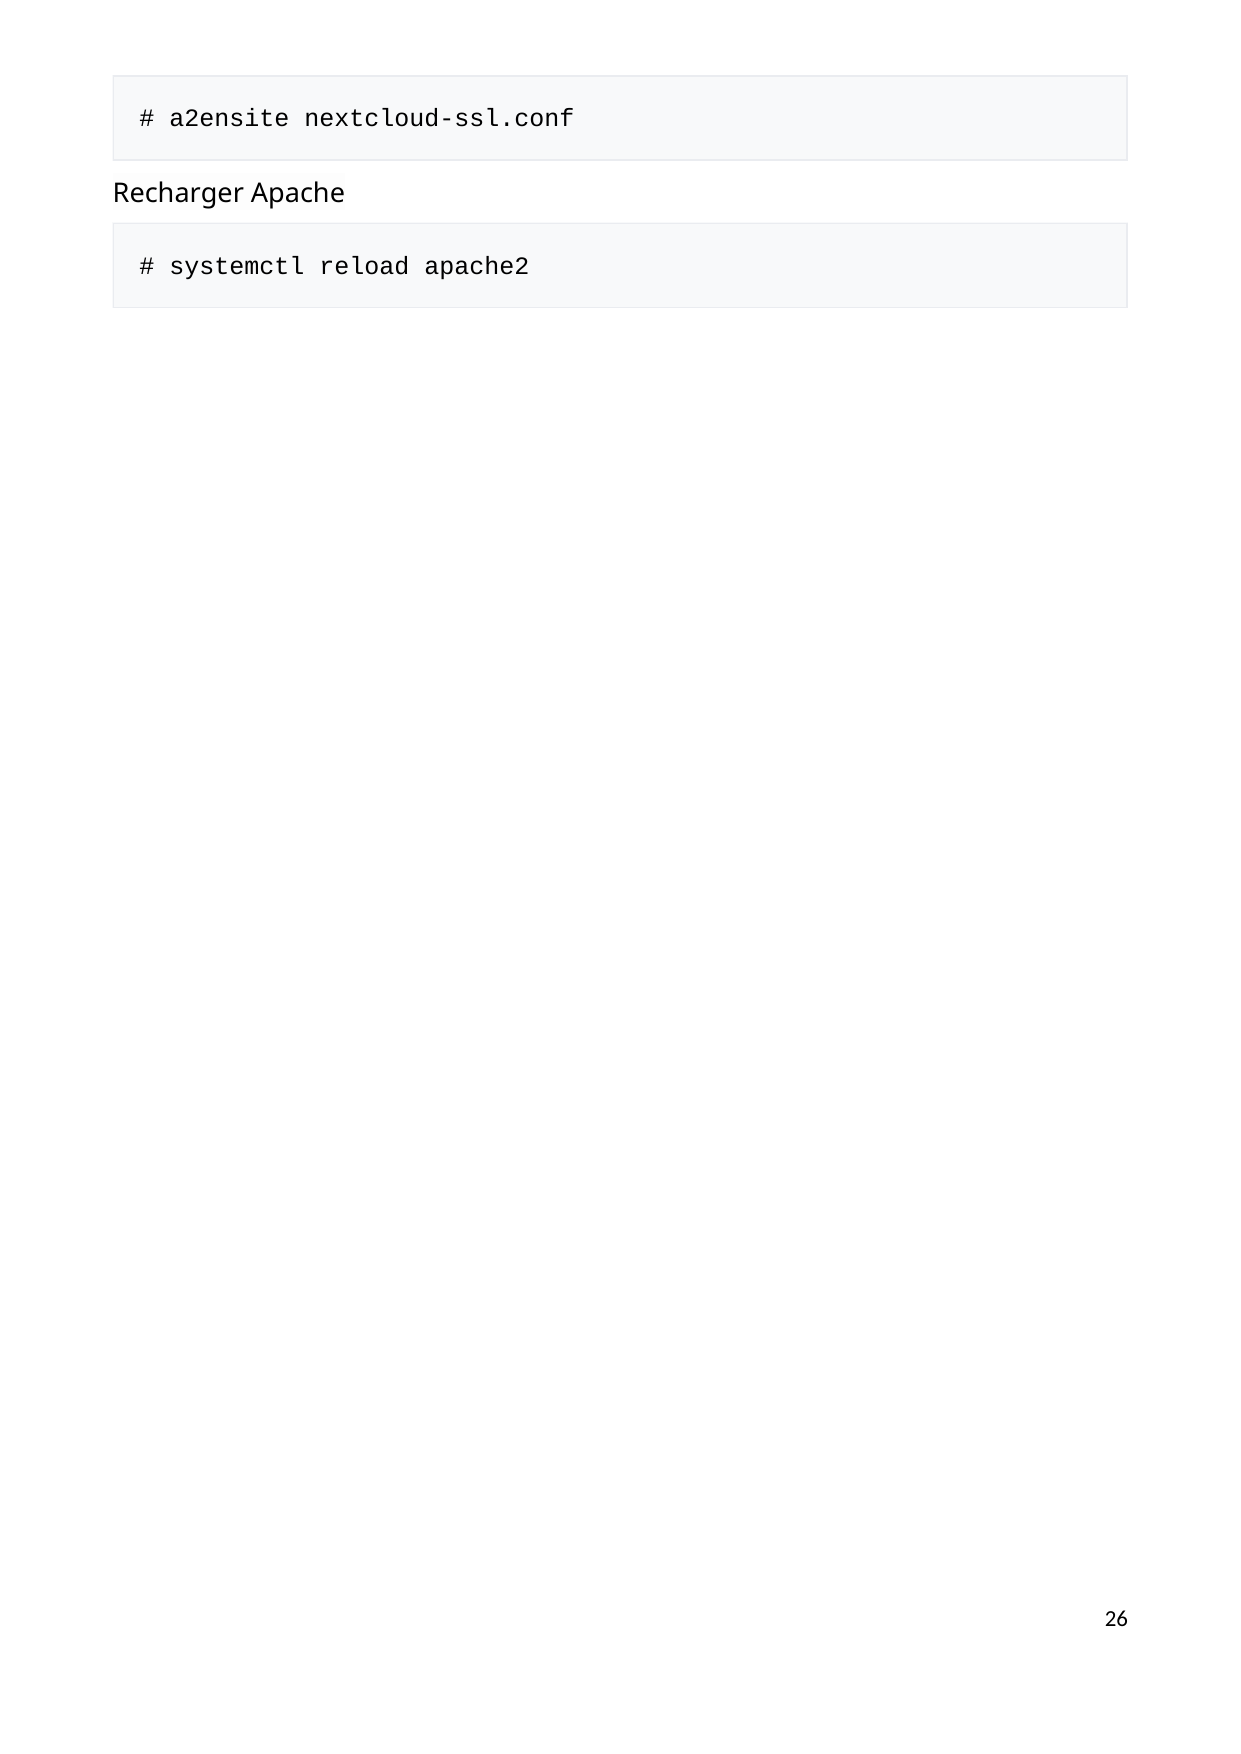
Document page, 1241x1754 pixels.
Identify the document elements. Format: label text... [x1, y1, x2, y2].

text Recharger Apache [112, 173, 1128, 210]
text # a2ensite nextcloud-ssl.conf [114, 77, 1126, 159]
text # systemctl reload apache2 [114, 224, 1126, 307]
